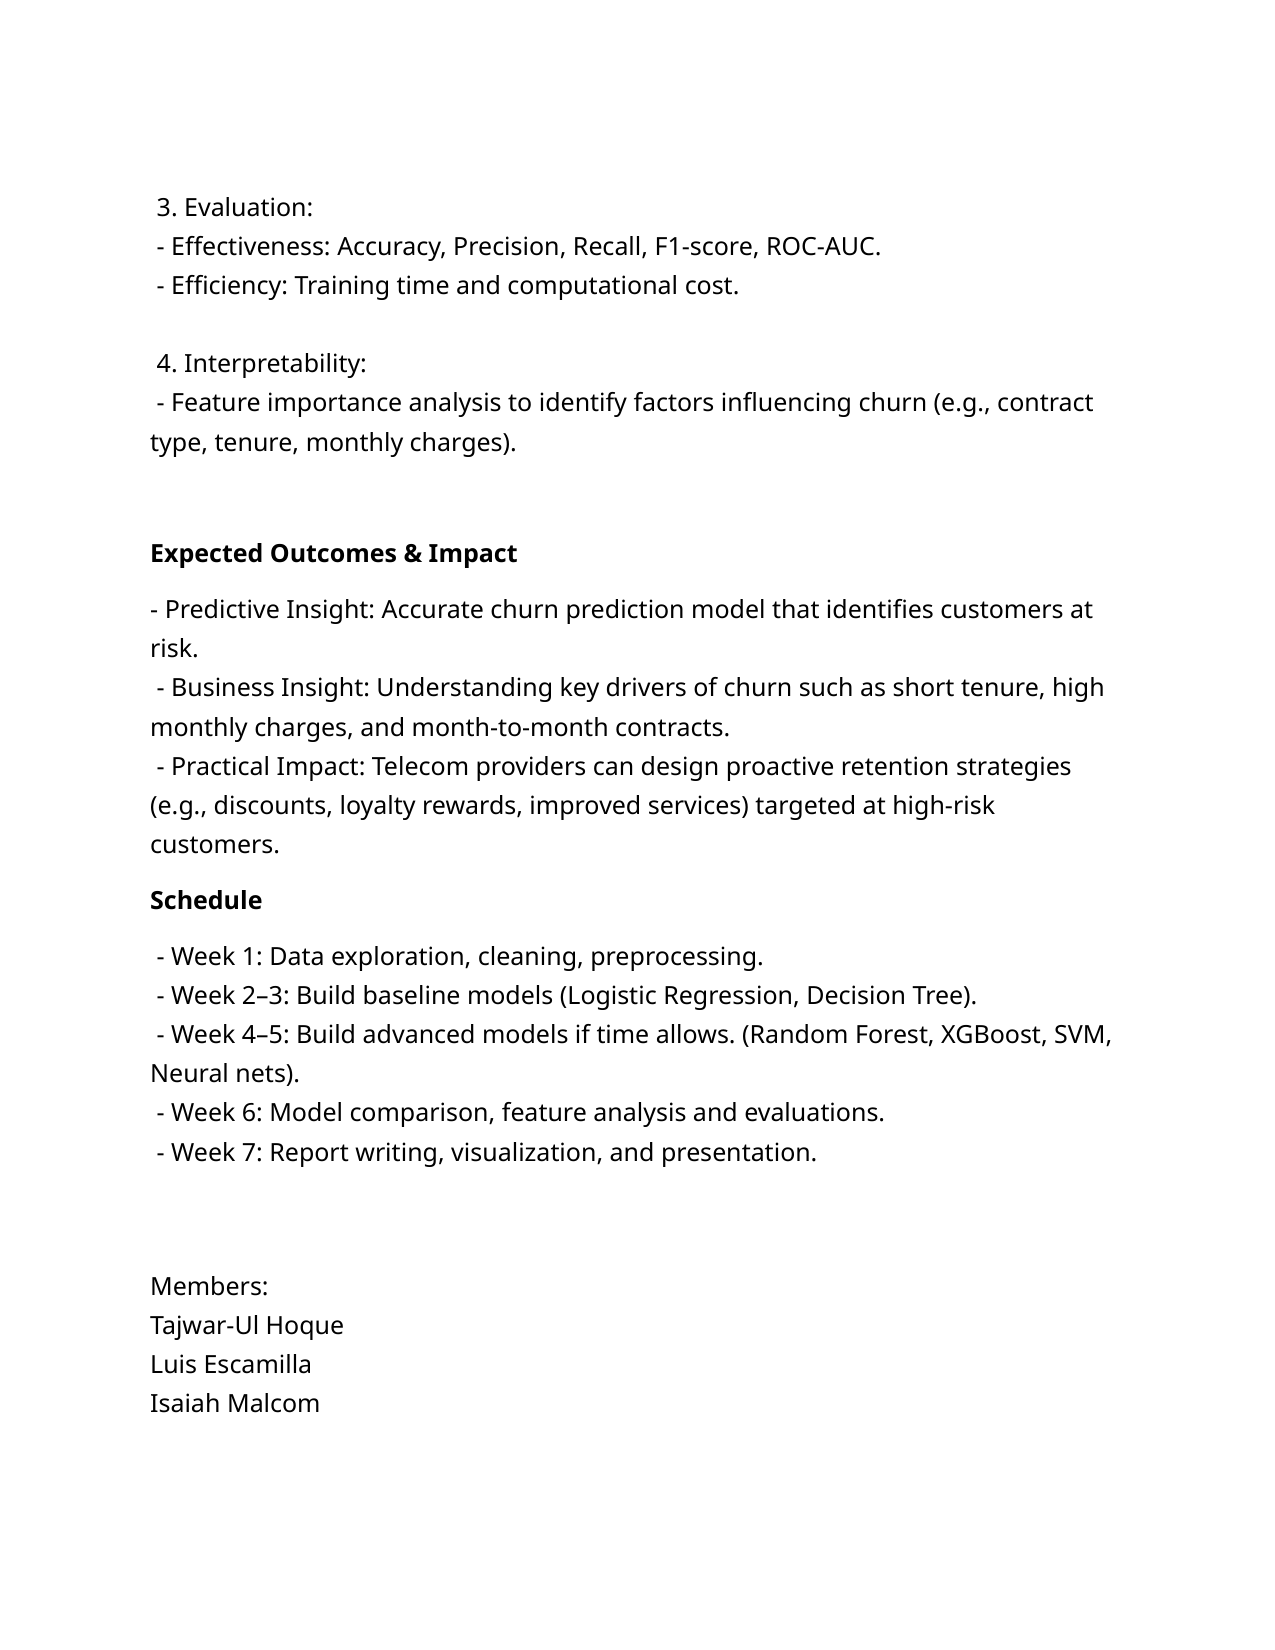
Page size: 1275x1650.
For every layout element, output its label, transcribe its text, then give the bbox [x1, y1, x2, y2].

text - Predictive Insight: Accurate churn prediction model that identifies customers at risk. - Business Insight: Understanding key drivers of churn such as short tenure, high monthly charges, and month-to-month contracts. - Practical Impact: Telecom providers can design proactive retention strategies (e.g., discounts, loyalty rewards, improved services) targeted at high-risk customers. [150, 592, 1125, 861]
text - Week 1: Data exploration, cleaning, preprocessing. - Week 2–3: Build baseline models (Logistic Regression, Decision Tree). - Week 4–5: Build advanced models if time allows. (Random Forest, XGBoost, SVM, Neural nets). - Week 6: Model comparison, feature analysis and evaluations. - Week 7: Report writing, visualization, and presentation. [150, 938, 1125, 1168]
text Members: Tajwar-Ul Hoque Luis Escamilla Isaiah Malcom [150, 1190, 1125, 1420]
text Expected Outcomes & Impact [150, 536, 1125, 570]
text 3. Evaluation: - Effectiveness: Accuracy, Precision, Recall, F1-score, ROC-AUC. - Efficiency: Training time and computational cost. 4. Interpretability: - Feature importance analysis to identify factors influencing churn (e.g., contract type, tenure, monthly charges). [150, 150, 1125, 458]
text Schedule [150, 882, 1125, 917]
